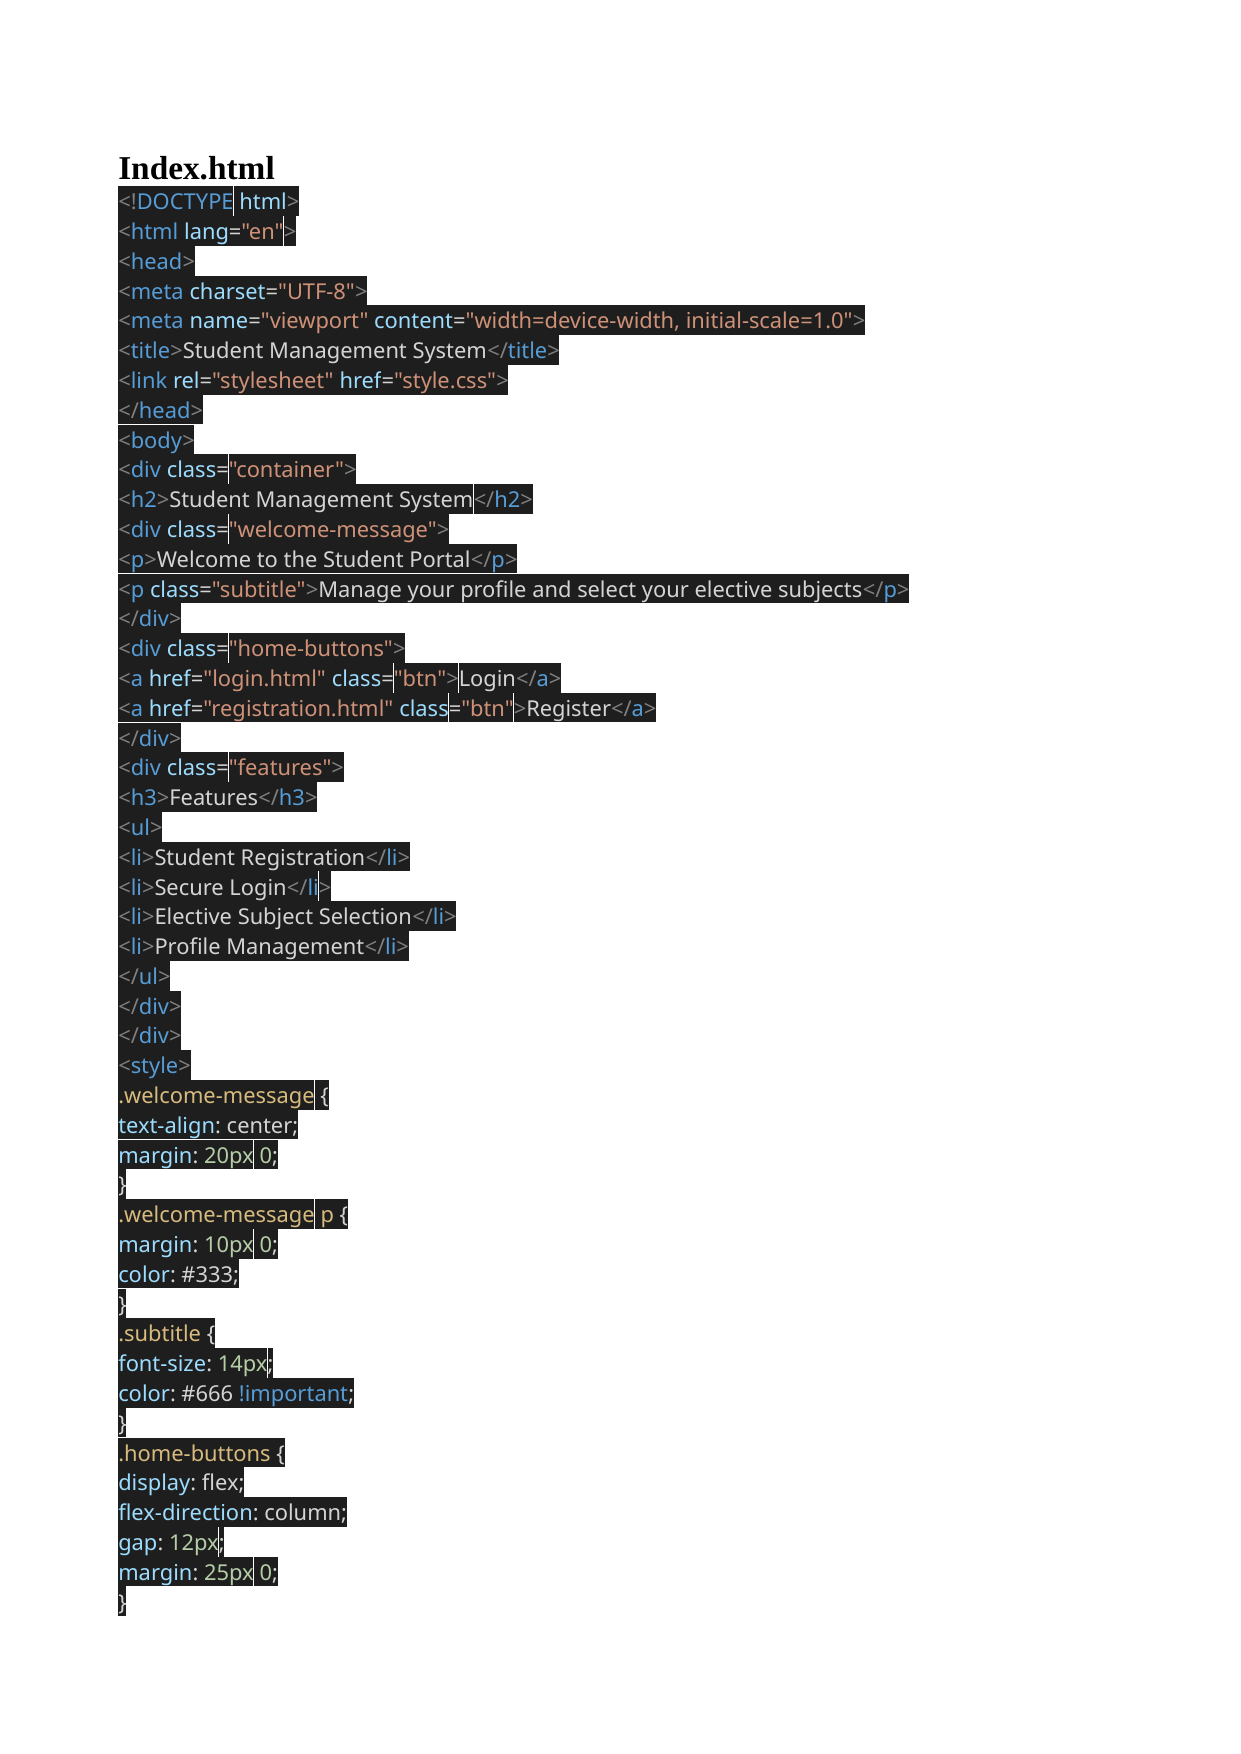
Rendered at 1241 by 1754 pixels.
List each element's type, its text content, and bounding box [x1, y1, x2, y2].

text </head> [118, 395, 1122, 424]
text } [118, 1586, 1122, 1616]
text Index.html [118, 148, 1122, 186]
text <div class="container"> [118, 454, 1122, 484]
text color: #666 !important; [118, 1378, 1122, 1408]
text <div class="home-buttons"> [118, 633, 1122, 663]
text } [118, 1169, 1122, 1199]
text <html lang="en"> [118, 216, 1122, 246]
text <a href="login.html" class="btn">Login</a> [118, 663, 1122, 693]
text </div> [118, 722, 1122, 752]
text display: flex; [118, 1467, 1122, 1497]
text <p>Welcome to the Student Portal</p> [118, 544, 1122, 573]
text <meta charset="UTF-8"> [118, 276, 1122, 305]
text <link rel="stylesheet" href="style.css"> [118, 365, 1122, 395]
text <h3>Features</h3> [118, 782, 1122, 812]
text <li>Student Registration</li> [118, 842, 1122, 871]
text <li>Secure Login</li> [118, 871, 1122, 901]
text } [118, 1288, 1122, 1318]
text .welcome-message { [118, 1080, 1122, 1110]
text </div> [118, 1020, 1122, 1050]
text gap: 12px; [118, 1527, 1122, 1557]
text margin: 10px 0; [118, 1229, 1122, 1259]
text </div> [118, 603, 1122, 633]
text color: #333; [118, 1259, 1122, 1288]
text <body> [118, 424, 1122, 454]
text flex-direction: column; [118, 1497, 1122, 1527]
text <div class="welcome-message"> [118, 514, 1122, 544]
text <!DOCTYPE html> [118, 186, 1122, 216]
text } [118, 1408, 1122, 1437]
text <meta name="viewport" content="width=device-width, initial-scale=1.0"> [118, 305, 1122, 335]
text <title>Student Management System</title> [118, 335, 1122, 365]
text margin: 20px 0; [118, 1139, 1122, 1169]
text .home-buttons { [118, 1437, 1122, 1467]
text <div class="features"> [118, 752, 1122, 782]
text margin: 25px 0; [118, 1557, 1122, 1586]
text <head> [118, 246, 1122, 276]
text font-size: 14px; [118, 1348, 1122, 1378]
text <li>Elective Subject Selection</li> [118, 901, 1122, 931]
text <a href="registration.html" class="btn">Register</a> [118, 693, 1122, 722]
text .subtitle { [118, 1318, 1122, 1348]
text <li>Profile Management</li> [118, 931, 1122, 961]
text <h2>Student Management System</h2> [118, 484, 1122, 514]
text text-align: center; [118, 1110, 1122, 1139]
text </div> [118, 991, 1122, 1020]
text <p class="subtitle">Manage your profile and select your elective subjects</p> [118, 573, 1122, 603]
text .welcome-message p { [118, 1199, 1122, 1229]
text <style> [118, 1050, 1122, 1080]
text <ul> [118, 812, 1122, 842]
text </ul> [118, 961, 1122, 991]
